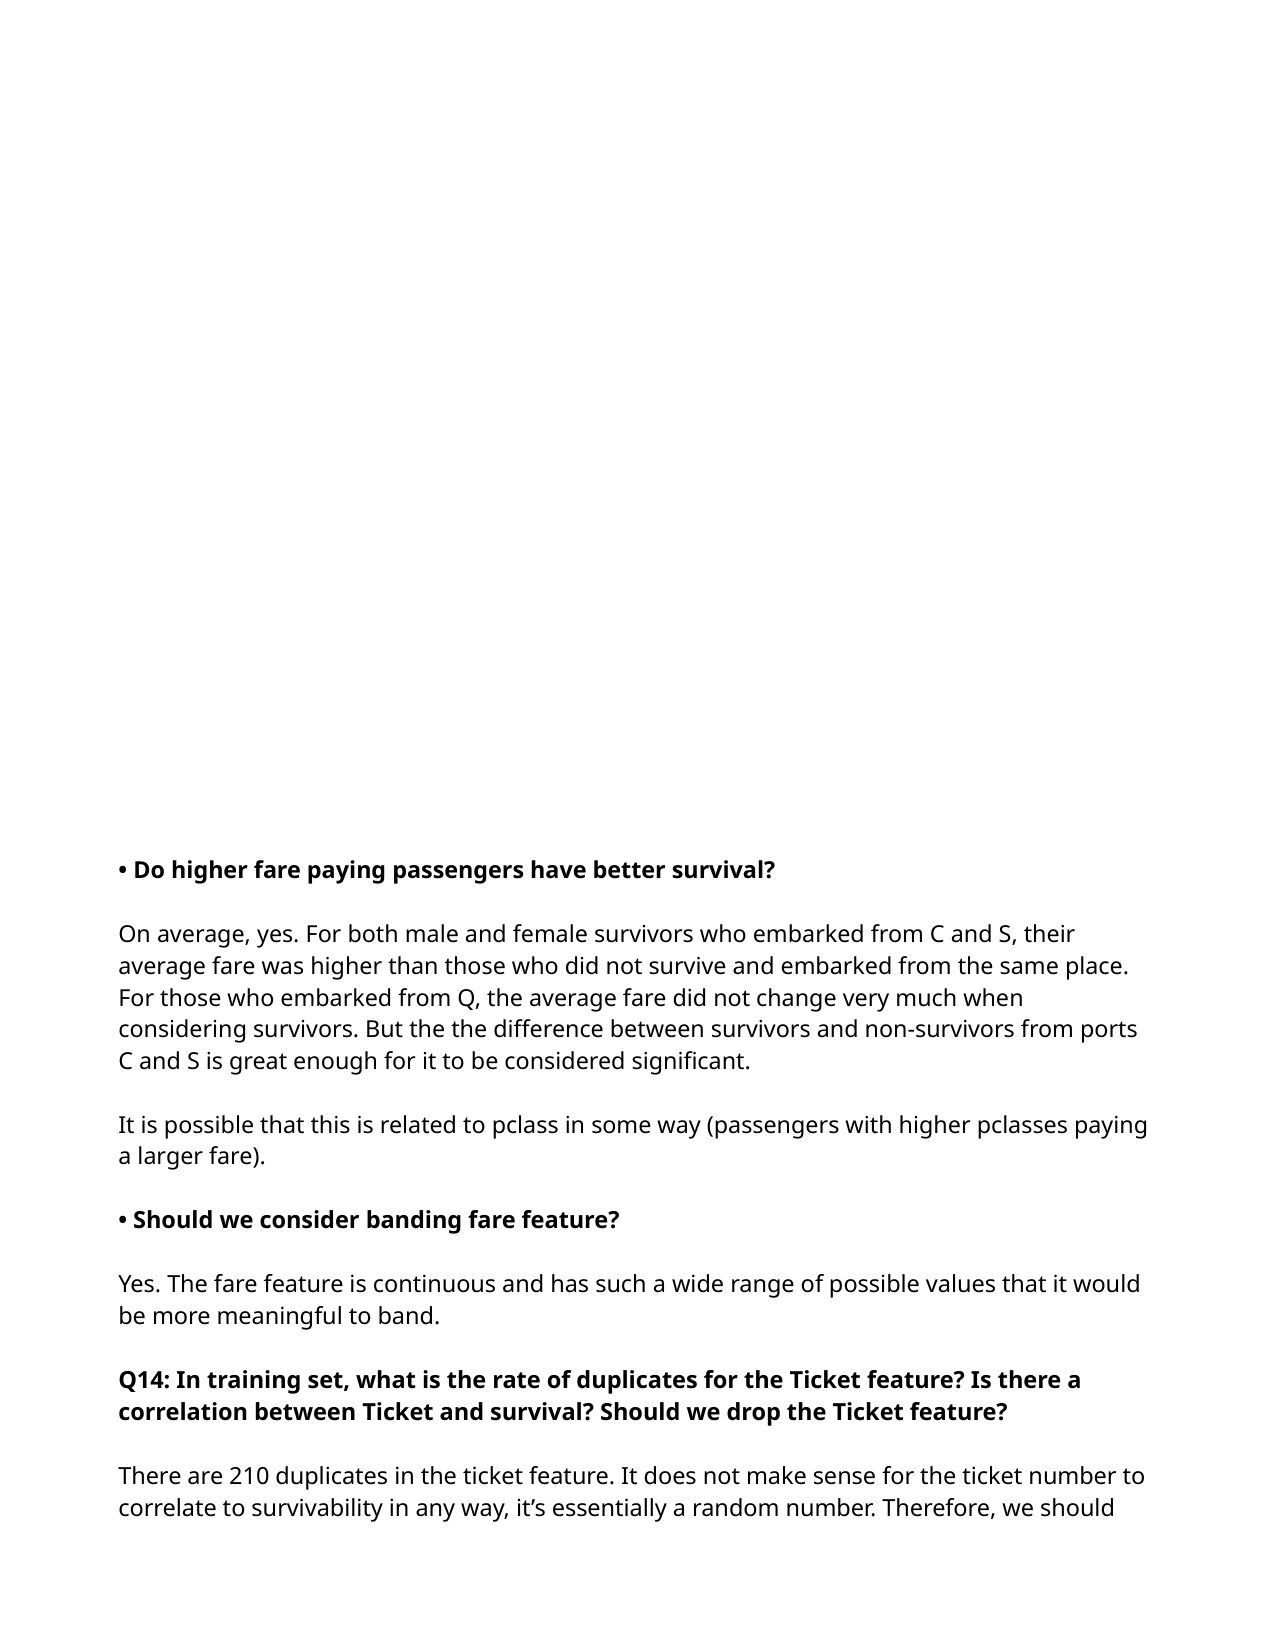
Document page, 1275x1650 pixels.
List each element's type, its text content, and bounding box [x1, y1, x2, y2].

text Q14: In training set, what is the rate of duplicates for the Ticket feature? Is there a correlation between Ticket and survival? Should we drop the Ticket feature? [118, 1363, 1157, 1427]
text On average, yes. For both male and female survivors who embarked from C and S, their average fare was higher than those who did not survive and embarked from the same place. For those who embarked from Q, the average fare did not change very much when considering survivors. But the the difference between survivors and non-survivors from ports C and S is great enough for it to be considered significant. [118, 917, 1157, 1076]
text • Do higher fare paying passengers have better survival? [118, 854, 1157, 886]
text • Should we consider banding fare feature? [118, 1203, 1157, 1235]
text It is possible that this is related to pclass in some way (passengers with higher pclasses paying a larger fare). [118, 1108, 1157, 1172]
text There are 210 duplicates in the ticket feature. It does not make sense for the ticket number to correlate to survivability in any way, it’s essentially a random number. Therefore, we should [118, 1459, 1157, 1523]
text Yes. The fare feature is continuous and has such a wide range of possible values that it would be more meaningful to band. [118, 1267, 1157, 1331]
